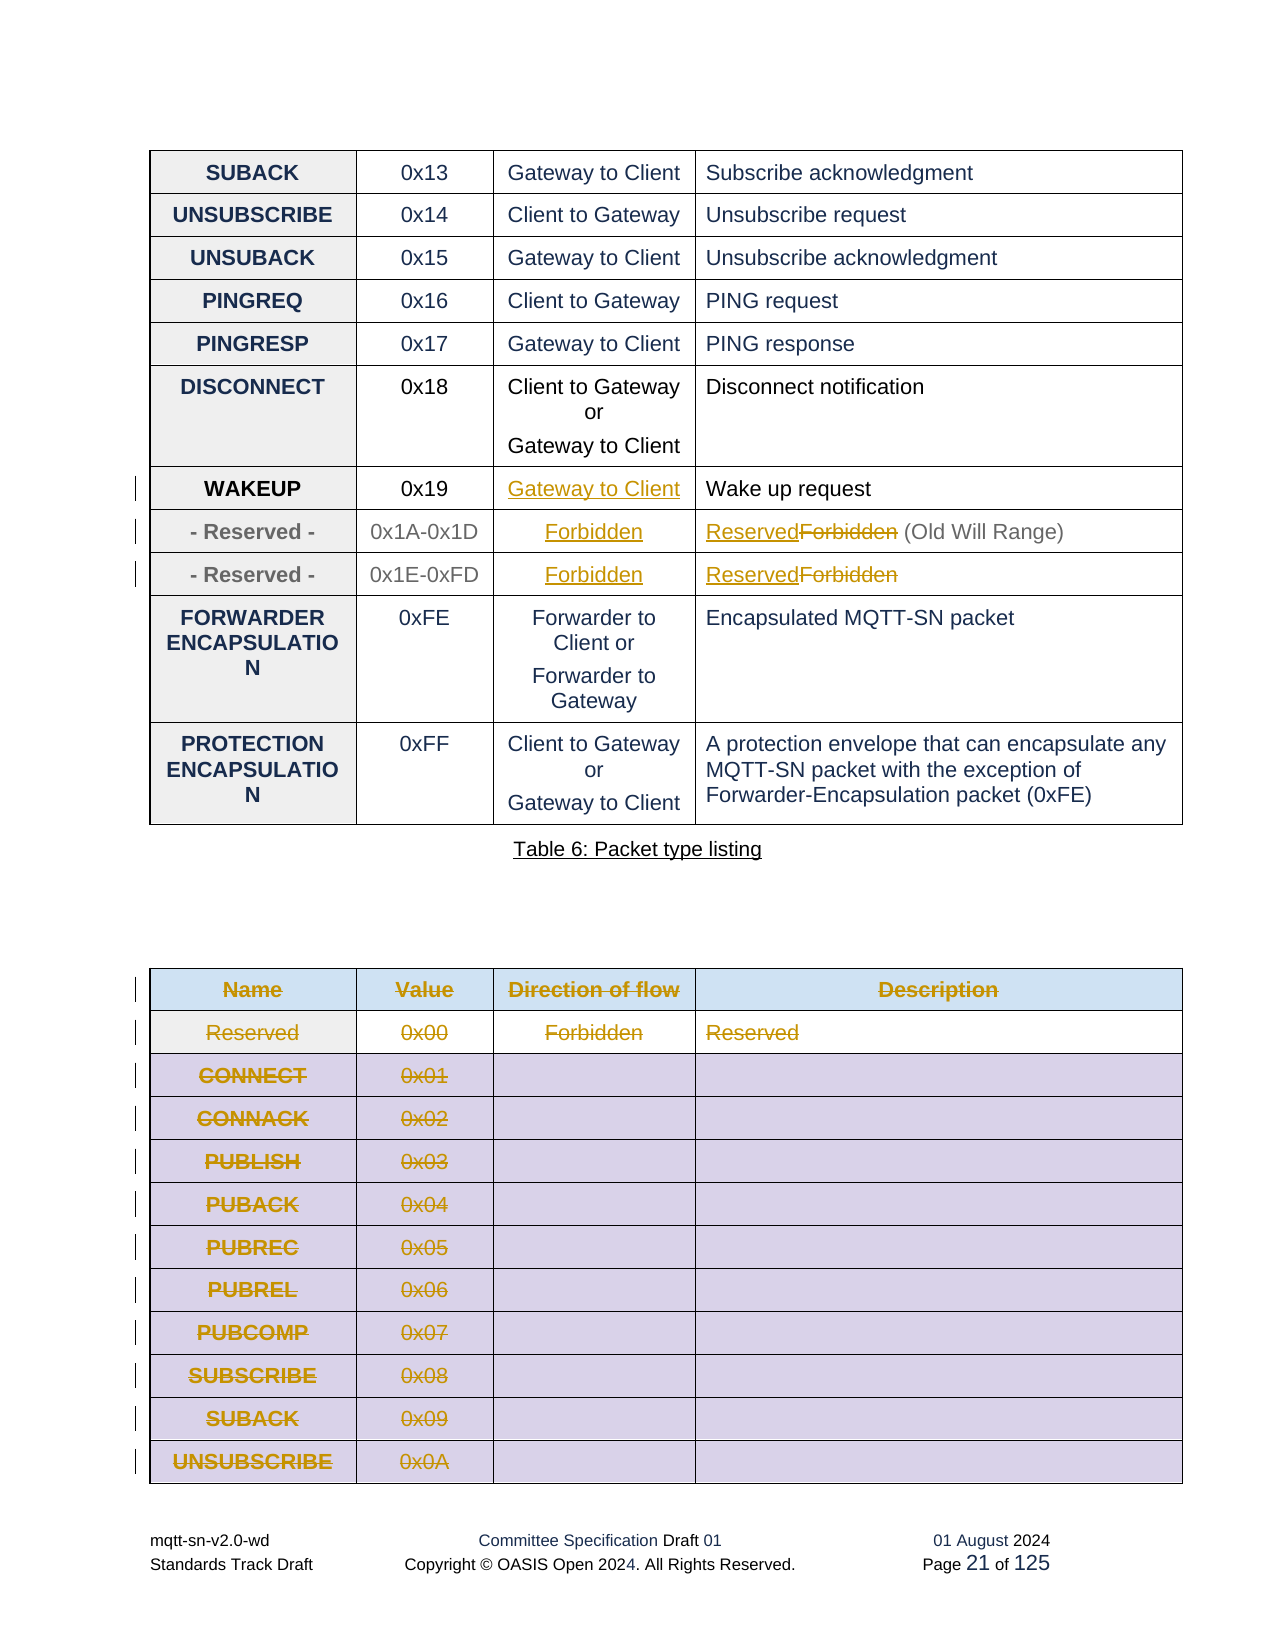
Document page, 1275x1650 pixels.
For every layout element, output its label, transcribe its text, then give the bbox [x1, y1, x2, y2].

table_cell - Reserved - [151, 510, 356, 552]
table_cell Wake up request [696, 467, 1182, 509]
table_cell UNSUBACK [151, 237, 356, 279]
table_cell 0x16 [357, 280, 493, 322]
table_cell [151, 1355, 356, 1397]
table_cell [151, 1312, 356, 1354]
table_cell 0x15 [357, 237, 493, 279]
table_cell [494, 1140, 695, 1182]
table_cell 0x18 [357, 366, 493, 466]
table_cell Client to Gateway or Gateway to Client [494, 366, 695, 466]
table_cell Gateway to Client [494, 467, 695, 509]
table_cell [696, 1312, 1182, 1354]
table_cell SUBACK [151, 151, 356, 193]
table_cell Gateway to Client [494, 237, 695, 279]
table_cell [357, 1355, 493, 1397]
table_cell [494, 1183, 695, 1225]
table_cell Unsubscribe request [696, 194, 1182, 236]
table_cell [696, 1183, 1182, 1225]
table_cell [494, 1398, 695, 1439]
table_cell [151, 1398, 356, 1439]
table_cell 0x17 [357, 323, 493, 364]
table_cell 0x13 [357, 151, 493, 193]
table_cell [696, 1140, 1182, 1182]
table_cell [494, 1054, 695, 1096]
table_cell PROTECTION ENCAPSULATION [151, 723, 356, 823]
table_cell [357, 1441, 493, 1482]
table_cell [494, 1355, 695, 1397]
table_cell [494, 1269, 695, 1311]
table_cell [357, 1011, 493, 1053]
table_cell 0x1A-0x1D [357, 510, 493, 552]
table_cell [151, 1097, 356, 1139]
table_cell Client to Gateway [494, 194, 695, 236]
table_cell Forwarder to Client or Forwarder to Gateway [494, 596, 695, 722]
table_cell [151, 1183, 356, 1225]
table_cell Unsubscribe acknowledgment [696, 237, 1182, 279]
table_cell [494, 1226, 695, 1268]
table_cell [696, 1269, 1182, 1311]
table_cell [696, 1226, 1182, 1268]
table_cell [151, 1226, 356, 1268]
table_cell [357, 1140, 493, 1182]
table_cell PING request [696, 280, 1182, 322]
table_cell 0xFF [357, 723, 493, 823]
table_header [357, 969, 493, 1010]
table_cell - Reserved - [151, 553, 356, 595]
table_cell [151, 1011, 356, 1053]
table_cell [696, 1355, 1182, 1397]
table_cell [151, 1054, 356, 1096]
table_cell Reserved [696, 553, 1182, 595]
table_cell Client to Gateway or Gateway to Client [494, 723, 695, 823]
table_cell [151, 1140, 356, 1182]
table_cell DISCONNECT [151, 366, 356, 466]
table_cell [357, 1097, 493, 1139]
table_cell PING response [696, 323, 1182, 364]
table_header [494, 969, 695, 1010]
table_cell [696, 1011, 1182, 1053]
table_cell PINGRESP [151, 323, 356, 364]
table_cell [696, 1054, 1182, 1096]
table_cell [357, 1312, 493, 1354]
table_cell A protection envelope that can encapsulate any MQTT-SN packet with the exception of Forwarder-Encapsulation packet (0xFE) [696, 723, 1182, 823]
table_header [696, 969, 1182, 1010]
table_cell 0x14 [357, 194, 493, 236]
table_cell Gateway to Client [494, 151, 695, 193]
table_cell [357, 1054, 493, 1096]
table_cell UNSUBSCRIBE [151, 194, 356, 236]
table_cell Subscribe acknowledgment [696, 151, 1182, 193]
table_cell WAKEUP [151, 467, 356, 509]
table_cell [494, 1097, 695, 1139]
table_cell [494, 1312, 695, 1354]
text Table 6: Packet type listing [150, 837, 1125, 861]
table_cell Encapsulated MQTT-SN packet [696, 596, 1182, 722]
table_cell [696, 1097, 1182, 1139]
table_cell [696, 1398, 1182, 1439]
table_header [151, 969, 356, 1010]
table_cell [357, 1398, 493, 1439]
table_cell 0x1E-0xFD [357, 553, 493, 595]
table_cell Reserved (Old Will Range) [696, 510, 1182, 552]
table_cell [357, 1183, 493, 1225]
table_cell [494, 1011, 695, 1053]
table_cell Gateway to Client [494, 323, 695, 364]
table_cell [151, 1269, 356, 1311]
table_cell [494, 1441, 695, 1482]
table_cell 0x19 [357, 467, 493, 509]
table_cell Forbidden [494, 510, 695, 552]
table_cell FORWARDER ENCAPSULATION [151, 596, 356, 722]
table_cell Client to Gateway [494, 280, 695, 322]
table_cell [151, 1441, 356, 1482]
table_cell [357, 1226, 493, 1268]
table_cell Forbidden [494, 553, 695, 595]
table_cell [696, 1441, 1182, 1482]
table_cell Disconnect notification [696, 366, 1182, 466]
table_cell 0xFE [357, 596, 493, 722]
table_cell PINGREQ [151, 280, 356, 322]
table_cell [357, 1269, 493, 1311]
